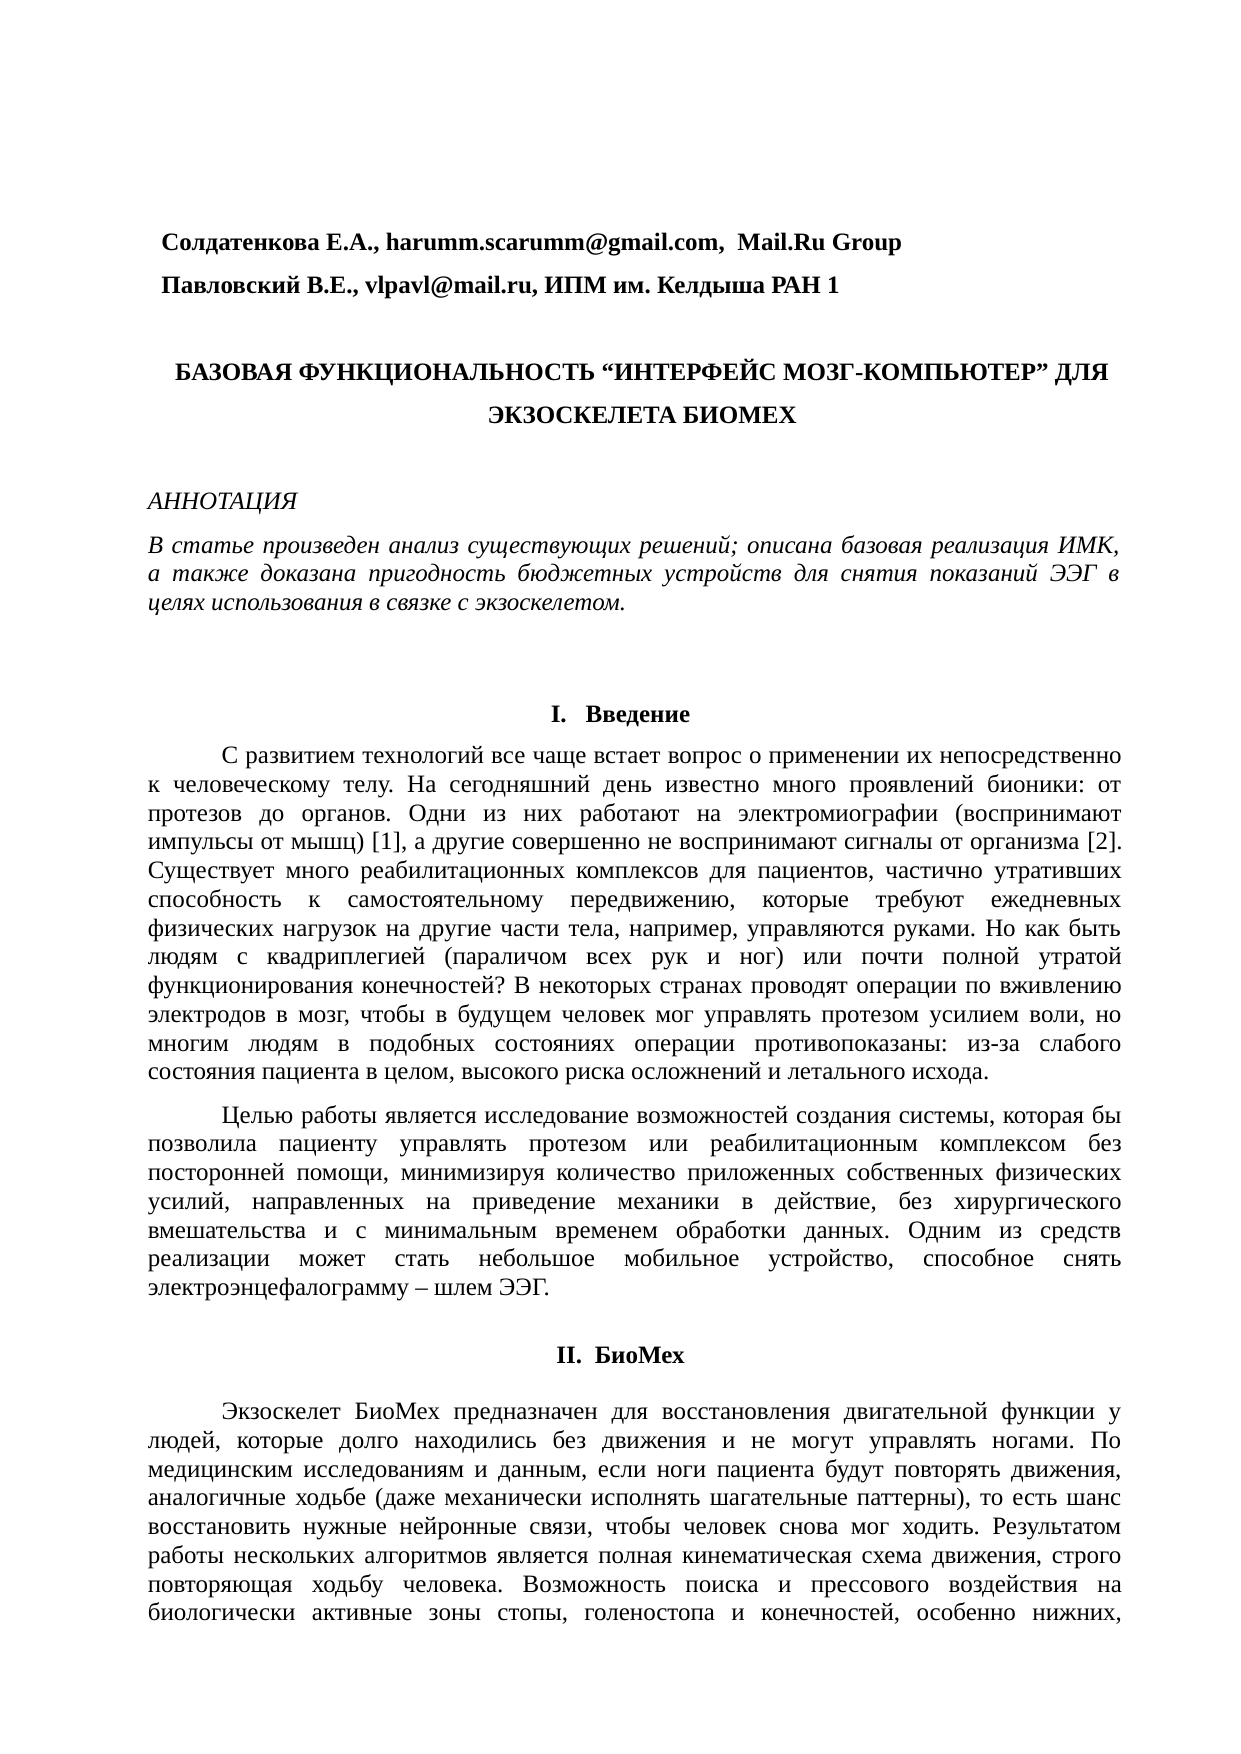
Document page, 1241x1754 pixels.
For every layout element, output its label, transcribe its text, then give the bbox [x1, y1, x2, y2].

text Целью работы является исследование возможностей создания системы, которая бы позволила пациенту управлять протезом или реабилитационным комплексом без посторонней помощи, минимизируя количество приложенных собственных физических усилий, направленных на приведение механики в действие, без хирургического вмешательства и с минимальным временем обработки данных. Одним из средств реализации может стать небольшое мобильное устройство, способное снять электроэнцефалограмму – шлем ЭЭГ. [148, 1100, 1122, 1301]
text В статье произведен анализ существующих решений; описана базовая реализация ИМК, а также доказана пригодность бюджетных устройств для снятия показаний ЭЭГ в целях использования в связке с экзоскелетом. [148, 530, 1122, 616]
text Павловский В.Е., vlpavl@mail.ru, ИПМ им. Келдыша РАН 1 [161, 271, 1122, 299]
subtitle БиоМех [118, 1341, 1122, 1369]
text Экзоскелет БиоМех предназначен для восстановления двигательной функции у людей, которые долго находились без движения и не могут управлять ногами. По медицинским исследованиям и данным, если ноги пациента будут повторять движения, аналогичные ходьбе (даже механически исполнять шагательные паттерны), то есть шанс восстановить нужные нейронные связи, чтобы человек снова мог ходить. Результатом работы нескольких алгоритмов является полная кинематическая схема движения, строго повторяющая ходьбу человека. Возможность поиска и прессового воздействия на биологически активные зоны стопы, голеностопа и конечностей, особенно нижних, [148, 1396, 1122, 1626]
text БАЗОВАЯ ФУНКЦИОНАЛЬНОСТЬ “ИНТЕРФЕЙС МОЗГ-КОМПЬЮТЕР” ДЛЯ ЭКЗОСКЕЛЕТА БИОМЕХ [161, 357, 1122, 429]
subtitle Введение [118, 699, 1122, 728]
text С развитием технологий все чаще встает вопрос о применении их непосредственно к человеческому телу. На сегодняшний день известно много проявлений бионики: от протезов до органов. Одни из них работают на электромиографии (воспринимают импульсы от мышц) [1], а другие совершенно не воспринимают сигналы от организма [2]. Существует много реабилитационных комплексов для пациентов, частично утративших способность к самостоятельному передвижению, которые требуют ежедневных физических нагрузок на другие части тела, например, управляются руками. Но как быть людям с квадриплегией (параличом всех рук и ног) или почти полной утратой функционирования конечностей? В некоторых странах проводят операции по вживлению электродов в мозг, чтобы в будущем человек мог управлять протезом усилием воли, но многим людям в подобных состояниях операции противопоказаны: из-за слабого состояния пациента в целом, высокого риска осложнений и летального исхода. [148, 740, 1122, 1085]
text АННОТАЦИЯ [148, 486, 1122, 515]
text Солдатенкова Е.А., harumm.scarumm@gmail.com, Mail.Ru Group [161, 227, 1122, 256]
